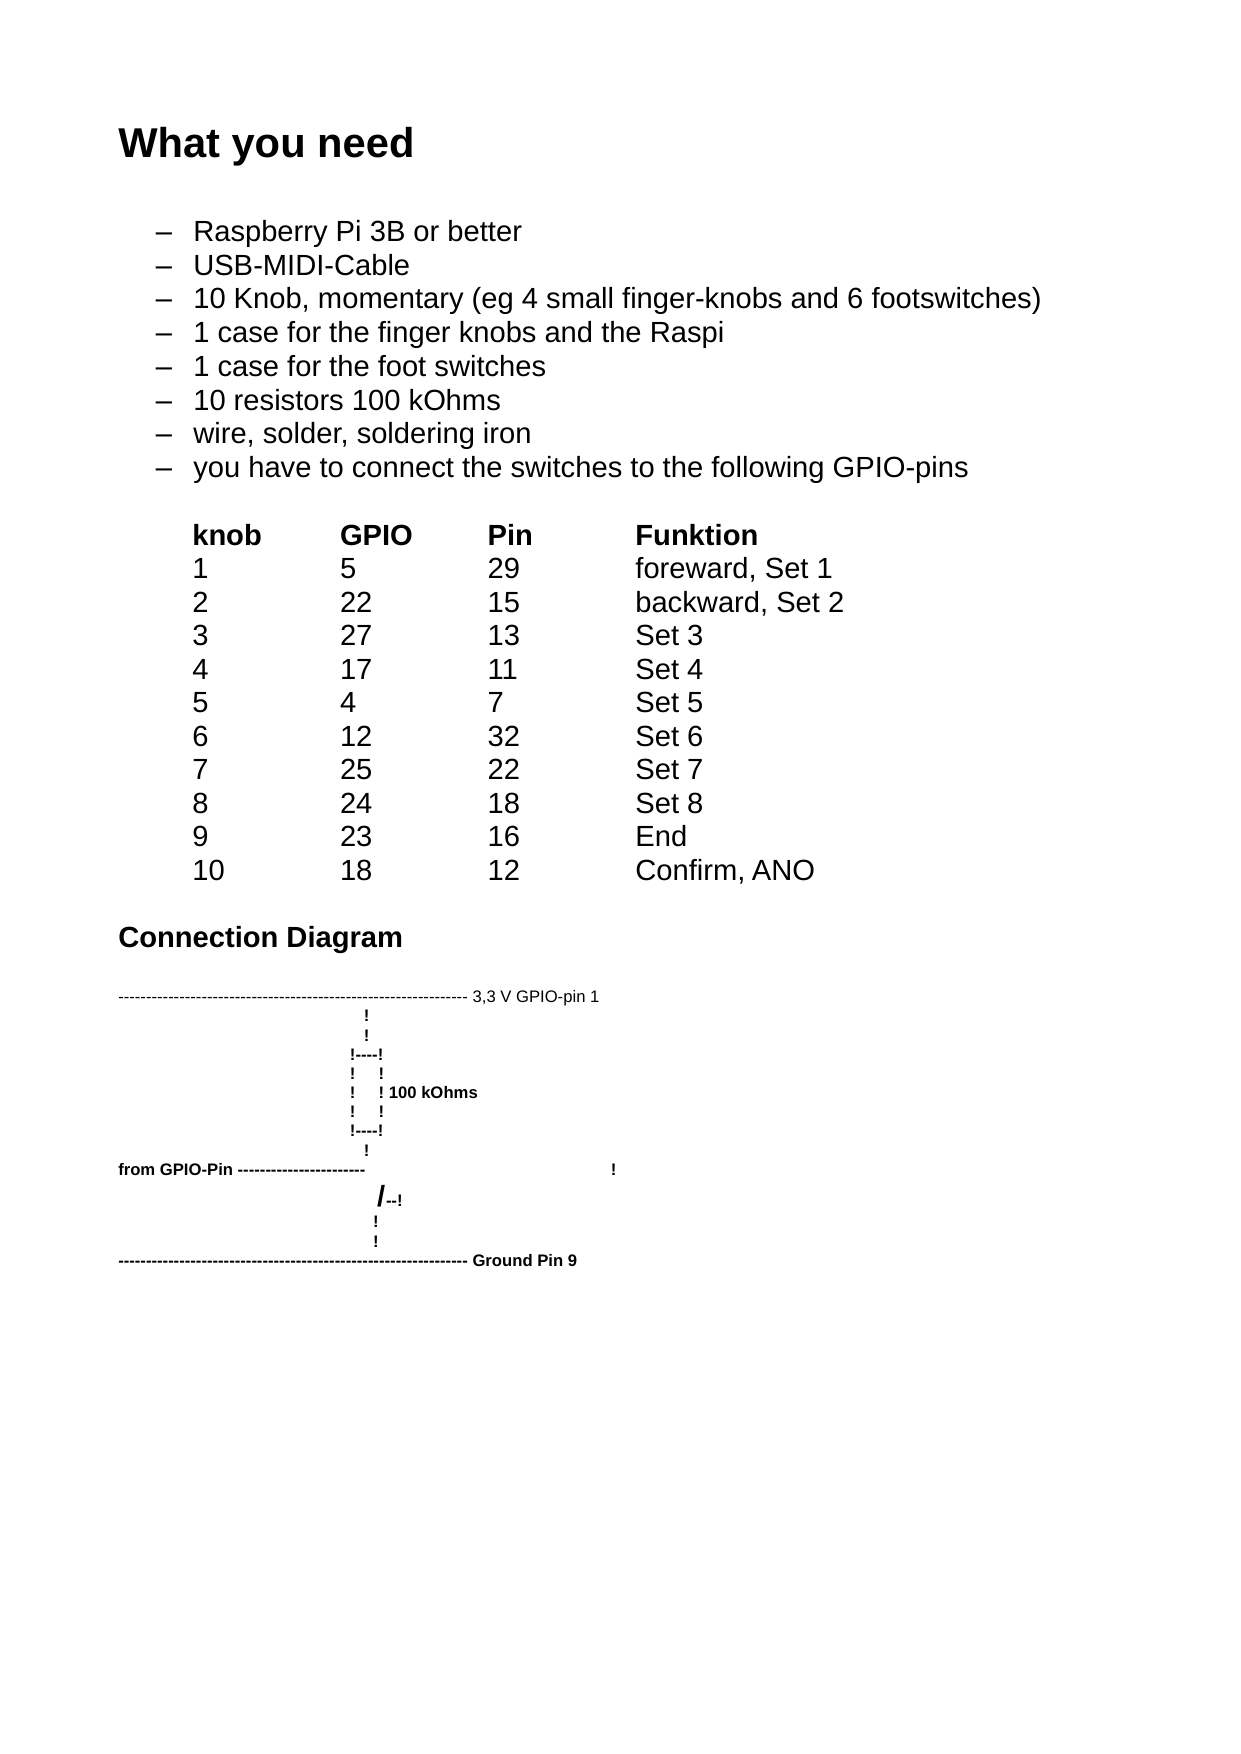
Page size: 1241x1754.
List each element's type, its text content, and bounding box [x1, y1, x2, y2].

text 8 24 18 Set 8 [118, 786, 1122, 819]
text knob GPIO Pin Funktion [118, 517, 1122, 551]
text ! [118, 1231, 1122, 1251]
text 1 5 29 foreward, Set 1 [118, 551, 1122, 584]
text What you need [118, 118, 1122, 166]
text !----! [118, 1044, 1122, 1064]
text --------------------------------------------------------------- 3,3 V GPIO-pin 1 [118, 987, 1122, 1006]
text ! ! [118, 1064, 1122, 1083]
list Raspberry Pi 3B or better [156, 214, 1122, 248]
text ! ! [118, 1102, 1122, 1121]
text 5 4 7 Set 5 [118, 685, 1122, 719]
text ! [118, 1006, 1122, 1025]
text /--! [118, 1179, 1122, 1212]
text Connection Diagram [118, 920, 1122, 953]
text ! ! 100 kOhms [118, 1083, 1122, 1102]
list wire, solder, soldering iron [156, 416, 1122, 450]
list you have to connect the switches to the following GPIO-pins [156, 450, 1122, 484]
text ! [118, 1025, 1122, 1044]
text from GPIO-Pin ----------------------- ! [118, 1159, 1122, 1179]
text 6 12 32 Set 6 [118, 719, 1122, 752]
text 7 25 22 Set 7 [118, 752, 1122, 786]
list 10 Knob, momentary (eg 4 small finger-knobs and 6 footswitches) [156, 281, 1122, 315]
text 2 22 15 backward, Set 2 [118, 584, 1122, 618]
text 3 27 13 Set 3 [118, 618, 1122, 652]
text 4 17 11 Set 4 [118, 652, 1122, 685]
text ! [118, 1212, 1122, 1231]
text ! [118, 1140, 1122, 1159]
list 1 case for the finger knobs and the Raspi [156, 315, 1122, 349]
text 10 18 12 Confirm, ANO [118, 853, 1122, 886]
text !----! [118, 1121, 1122, 1140]
text 9 23 16 End [118, 819, 1122, 853]
text --------------------------------------------------------------- Ground Pin 9 [118, 1251, 1122, 1270]
list 1 case for the foot switches [156, 349, 1122, 383]
list 10 resistors 100 kOhms [156, 383, 1122, 416]
list USB-MIDI-Cable [156, 248, 1122, 281]
